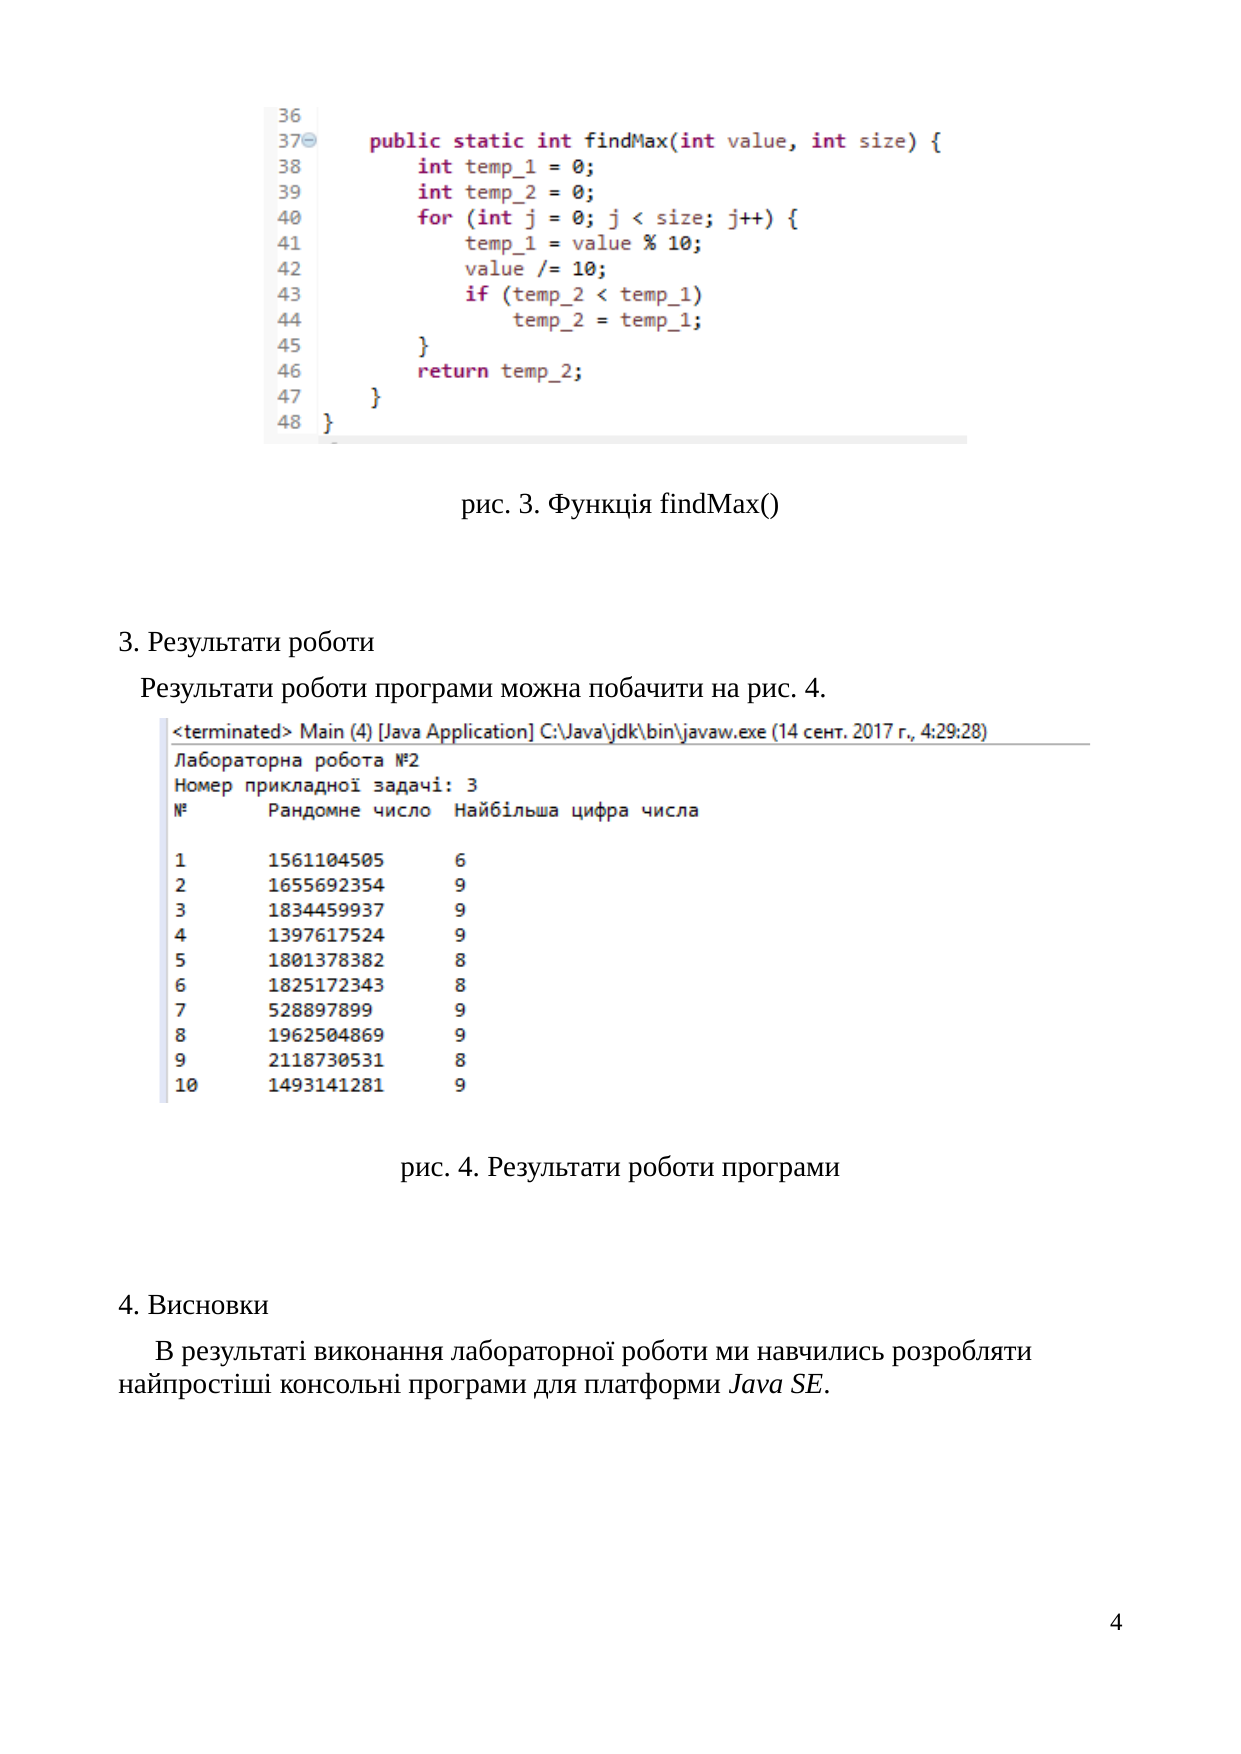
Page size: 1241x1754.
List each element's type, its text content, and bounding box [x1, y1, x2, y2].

text Результати роботи програми можна побачити на рис. 4. [118, 671, 1122, 704]
text 4. Висновки [118, 1287, 1122, 1320]
text 3. Результати роботи [118, 624, 1122, 658]
text рис. 4. Результати роботи програми [118, 1149, 1122, 1182]
picture [263, 107, 597, 444]
text рис. 3. Функція findMax() [118, 486, 1122, 520]
text В результаті виконання лабораторної роботи ми навчились розробляти найпростіші консольні програми для платформи Java SE. [118, 1333, 1122, 1400]
picture [158, 718, 782, 1103]
